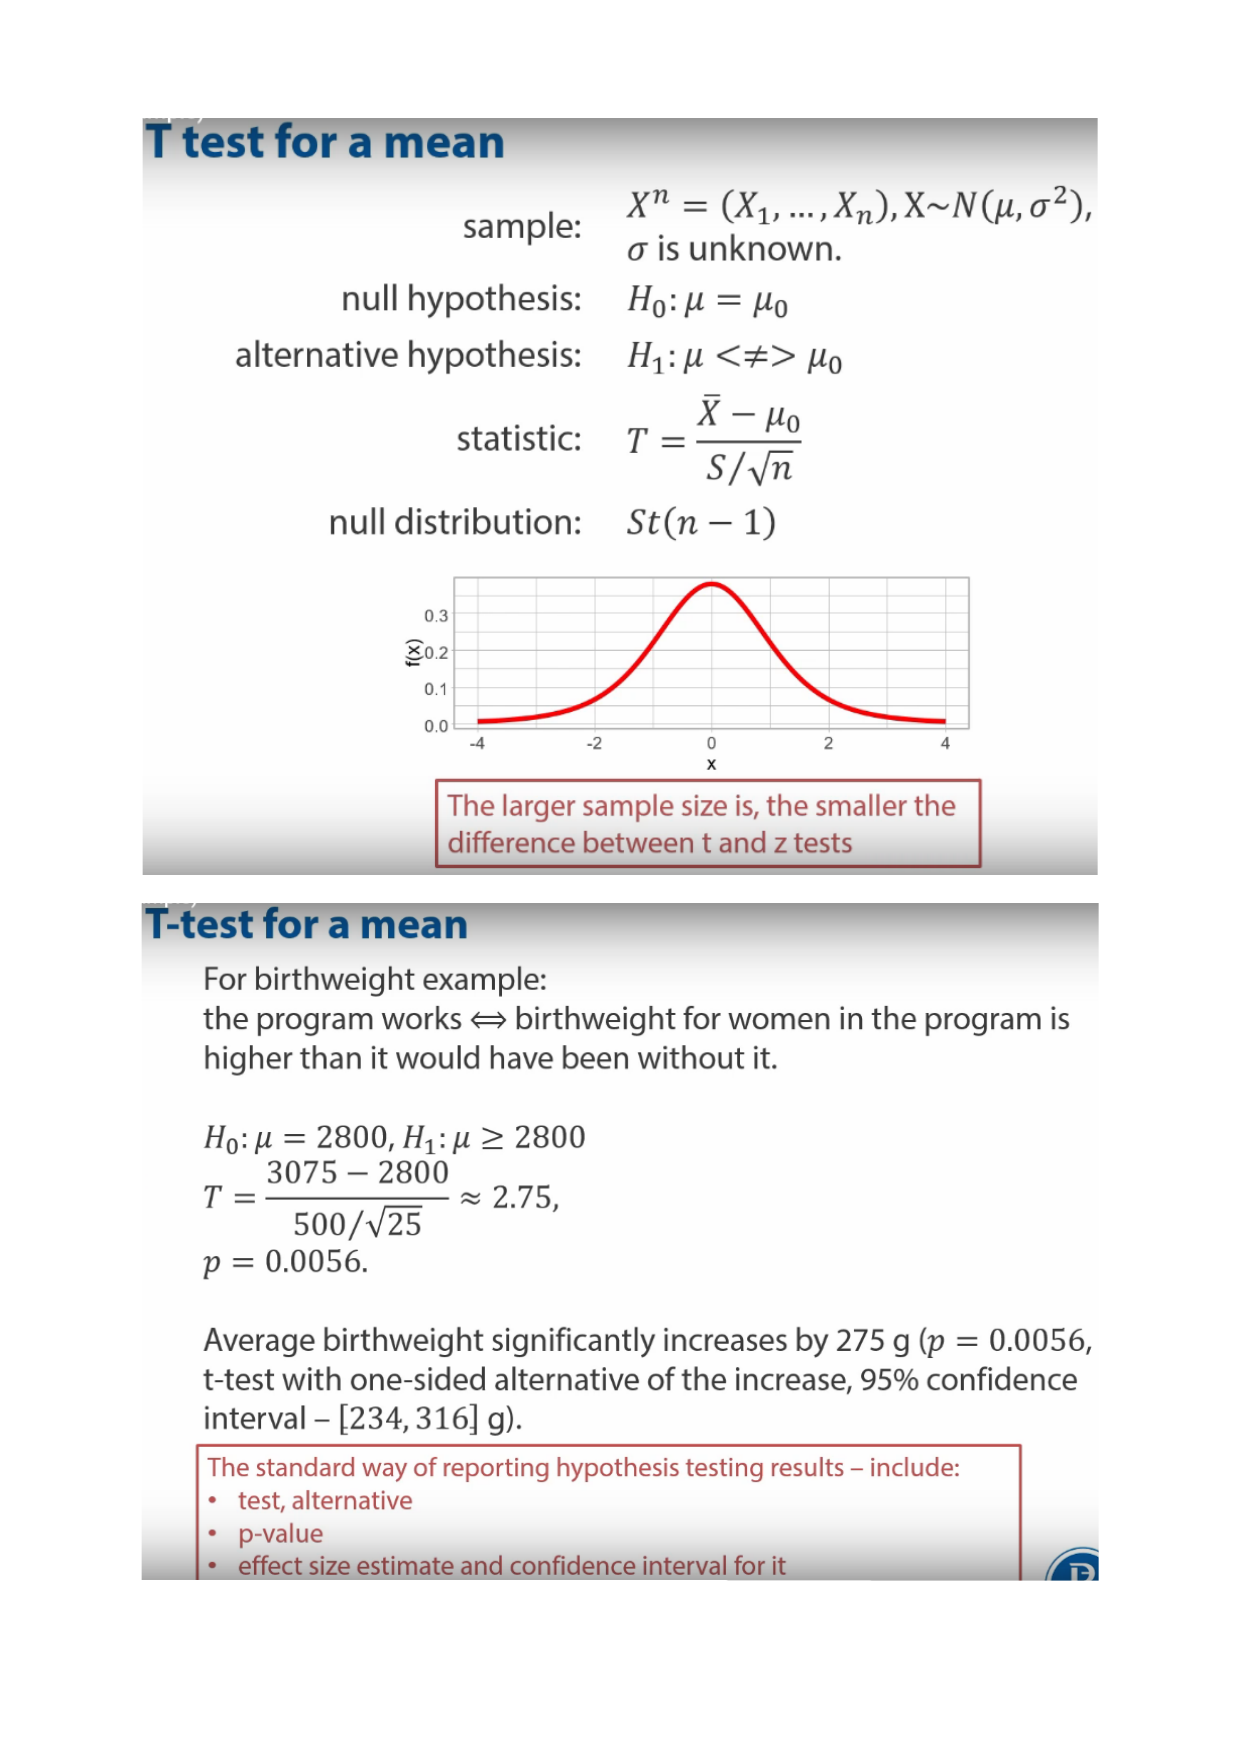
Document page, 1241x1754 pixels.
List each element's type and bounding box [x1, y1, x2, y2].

picture [141, 903, 1099, 1581]
picture [142, 118, 1098, 875]
